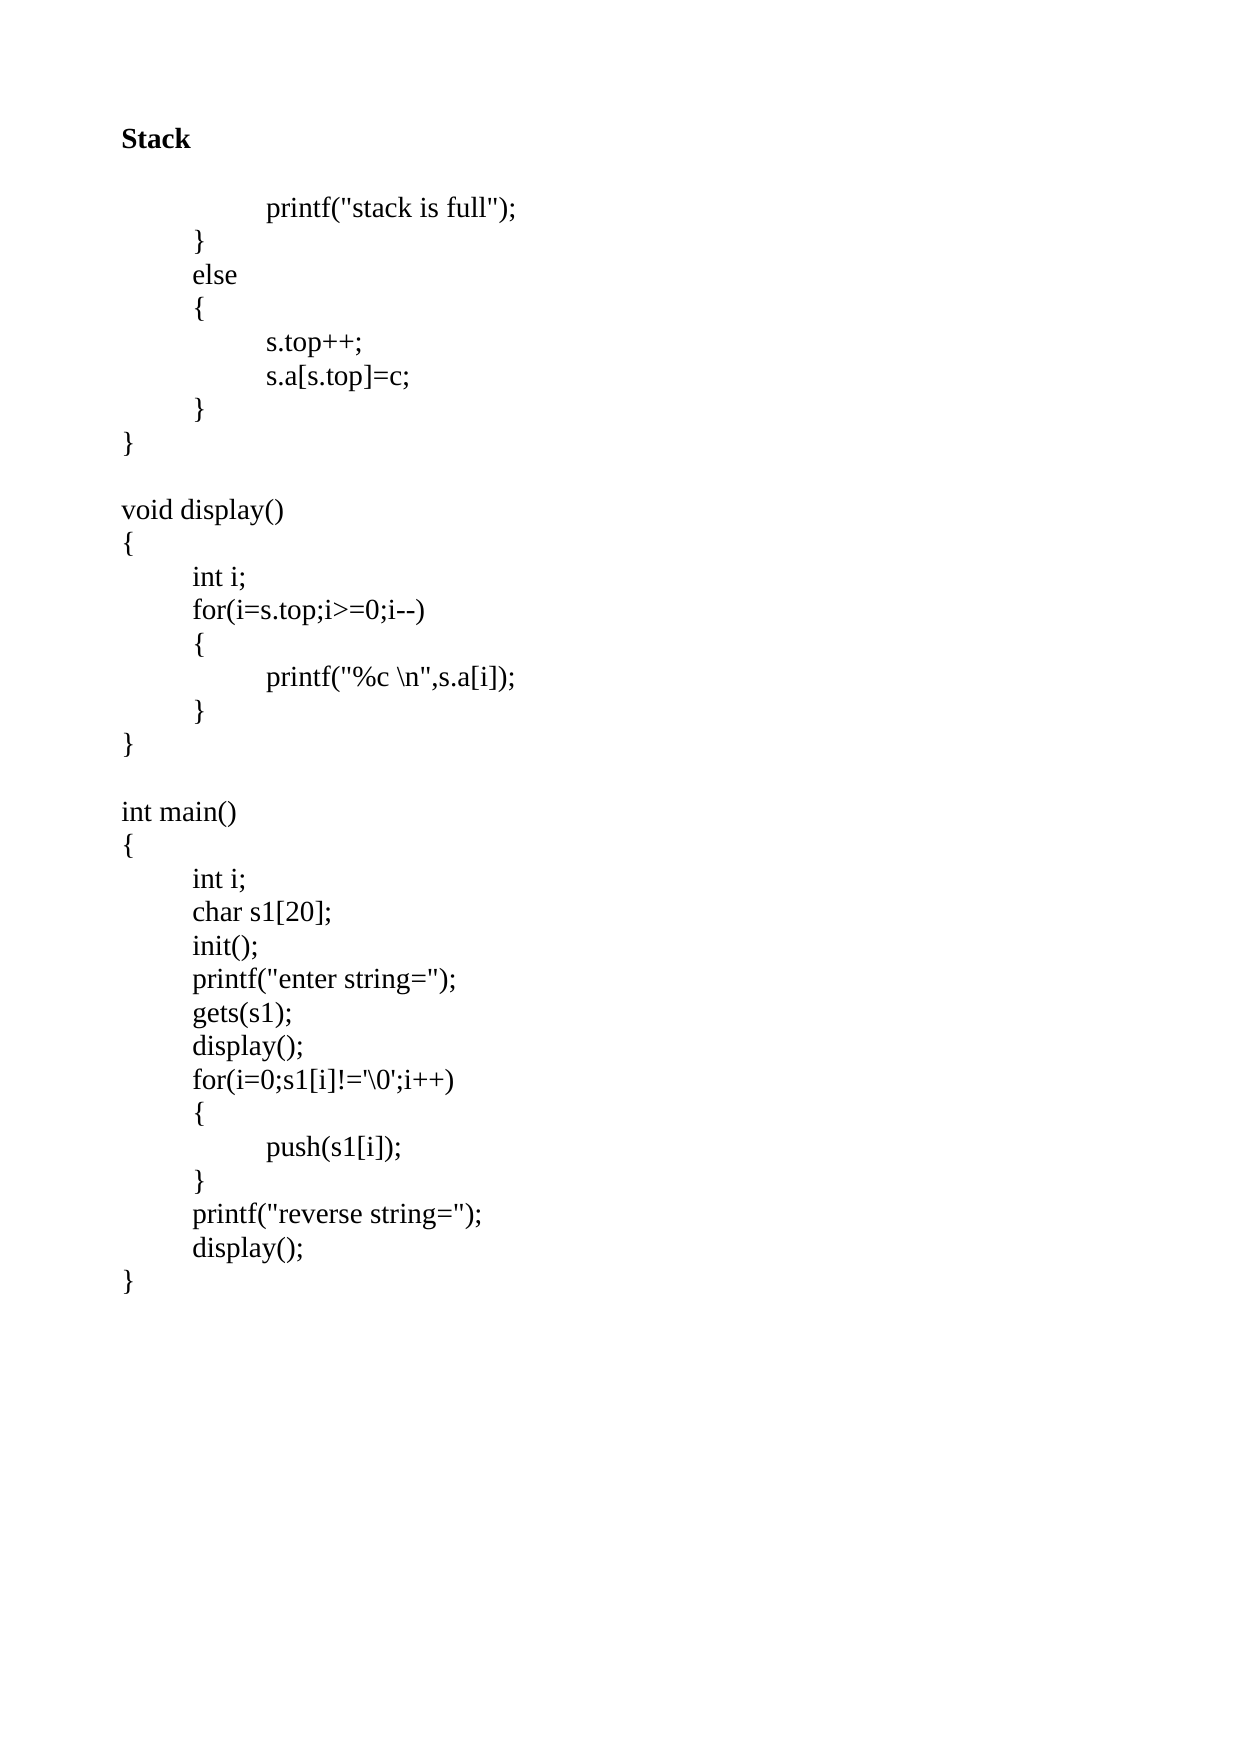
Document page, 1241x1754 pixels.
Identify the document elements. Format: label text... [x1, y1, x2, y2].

text display(); [118, 1028, 1122, 1062]
text int i; [118, 861, 1122, 894]
text display(); [118, 1230, 1122, 1263]
text init(); [118, 928, 1122, 961]
text push(s1[i]); [118, 1129, 1122, 1163]
text else [118, 257, 1122, 291]
text gets(s1); [118, 995, 1122, 1028]
text printf("stack is full"); [118, 187, 1122, 223]
text { [118, 291, 1122, 324]
text } [118, 391, 1122, 425]
text printf("enter string="); [118, 961, 1122, 995]
text { [118, 827, 1122, 861]
text { [118, 1096, 1122, 1129]
text for(i=s.top;i>=0;i--) [118, 592, 1122, 626]
text } [118, 693, 1122, 727]
text int main() [118, 794, 1122, 827]
text printf("%c \n",s.a[i]); [118, 659, 1122, 693]
text } [118, 1263, 1122, 1297]
text { [118, 626, 1122, 659]
text s.top++; [118, 324, 1122, 358]
text printf("reverse string="); [118, 1196, 1122, 1230]
text } [118, 223, 1122, 257]
text } [118, 727, 1122, 760]
text char s1[20]; [118, 894, 1122, 928]
text { [118, 525, 1122, 559]
text s.a[s.top]=c; [118, 358, 1122, 391]
text int i; [118, 559, 1122, 592]
text for(i=0;s1[i]!='\0';i++) [118, 1062, 1122, 1096]
text } [118, 425, 1122, 458]
text void display() [118, 492, 1122, 525]
text } [118, 1163, 1122, 1196]
